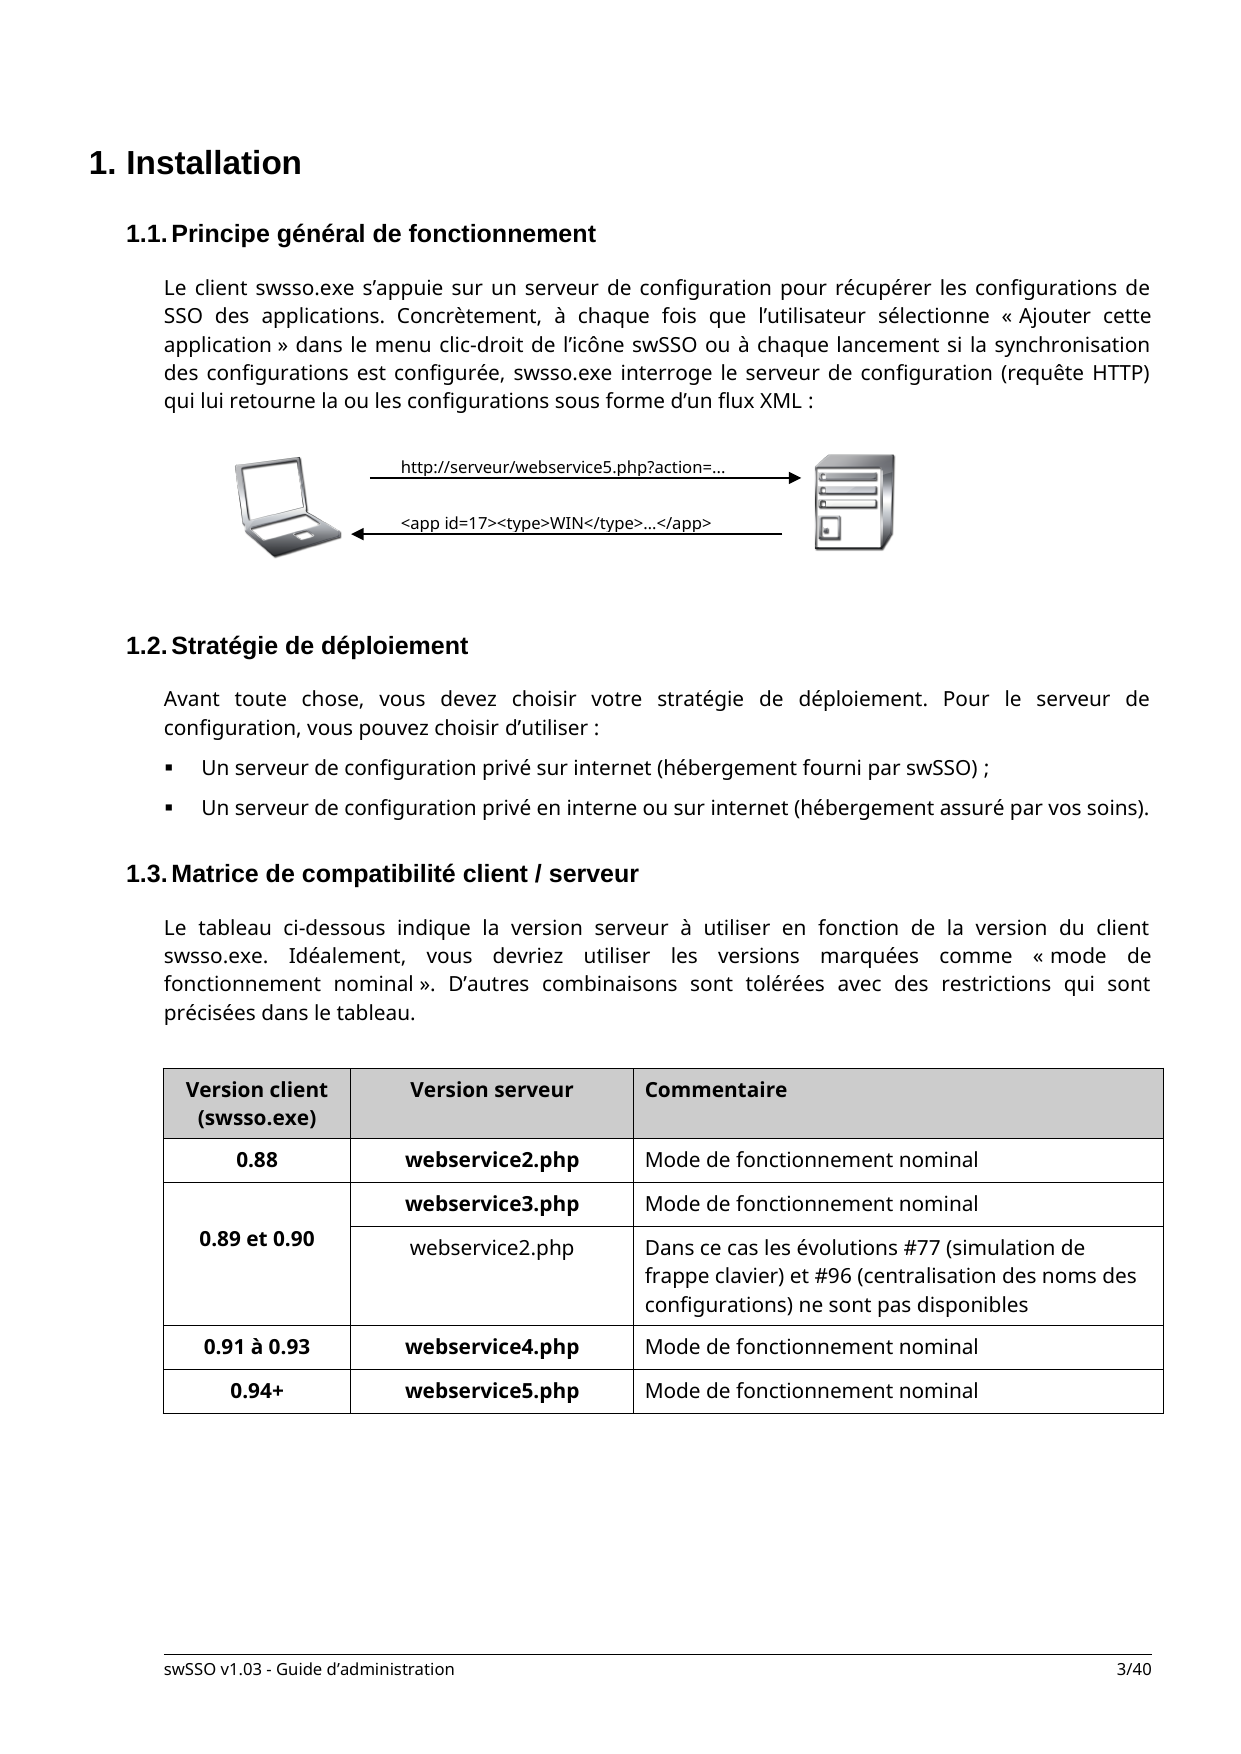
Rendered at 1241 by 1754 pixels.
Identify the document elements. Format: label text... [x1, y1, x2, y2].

table_cell Dans ce cas les évolutions #77 (simulation de frappe clavier) et #96 (centralisation des noms des configurations) ne sont pas disponibles [634, 1227, 1163, 1325]
table_cell Mode de fonctionnement nominal [634, 1183, 1163, 1226]
table_cell 0.88 [164, 1139, 350, 1182]
text Le client swsso.exe s’appuie sur un serveur de configuration pour récupérer les configurations de SSO des applications. Concrètement, à chaque fois que l’utilisateur sélectionne « Ajouter cette application » dans le menu clic-droit de l’icône swSSO ou à chaque lancement si la synchronisation des configurations est configurée, swsso.exe interroge le serveur de configuration (requête HTTP) qui lui retourne la ou les configurations sous forme d’un flux XML : [164, 273, 1152, 415]
table_header Version serveur [351, 1069, 633, 1138]
text <app id=17><type>WIN</type>…</app> [401, 512, 766, 531]
table_cell 0.91 à 0.93 [164, 1326, 350, 1369]
subtitle Principe général de fonctionnement [126, 219, 1152, 248]
picture [774, 419, 935, 584]
table_cell webservice2.php [351, 1139, 633, 1182]
text http://serveur/webservice5.php?action=... [401, 456, 766, 475]
table_cell Mode de fonctionnement nominal [634, 1326, 1163, 1369]
table_cell 0.94+ [164, 1370, 350, 1413]
subtitle Installation [89, 143, 1152, 182]
table_cell webservice4.php [351, 1326, 633, 1369]
list Un serveur de configuration privé en interne ou sur internet (hébergement assuré par vos soins). [164, 793, 1152, 821]
subtitle Matrice de compatibilité client / serveur [126, 859, 1152, 888]
table_cell webservice3.php [351, 1183, 633, 1226]
table_cell Mode de fonctionnement nominal [634, 1139, 1163, 1182]
table_cell webservice5.php [351, 1370, 633, 1413]
table_header Version client (swsso.exe) [164, 1069, 350, 1138]
picture [207, 424, 367, 588]
subtitle Stratégie de déploiement [126, 631, 1152, 659]
list Un serveur de configuration privé sur internet (hébergement fourni par swSSO) ; [164, 753, 1152, 781]
table_header Commentaire [634, 1069, 1163, 1138]
table_cell 0.89 et 0.90 [164, 1183, 350, 1325]
table_cell Mode de fonctionnement nominal [634, 1370, 1163, 1413]
text Avant toute chose, vous devez choisir votre stratégie de déploiement. Pour le serveur de configuration, vous pouvez choisir d’utiliser : [164, 684, 1152, 741]
table_cell webservice2.php [351, 1227, 633, 1325]
text Le tableau ci-dessous indique la version serveur à utiliser en fonction de la version du client swsso.exe. Idéalement, vous devriez utiliser les versions marquées comme « mode de fonctionnement nominal ». D’autres combinaisons sont tolérées avec des restrictions qui sont précisées dans le tableau. [164, 913, 1152, 1026]
